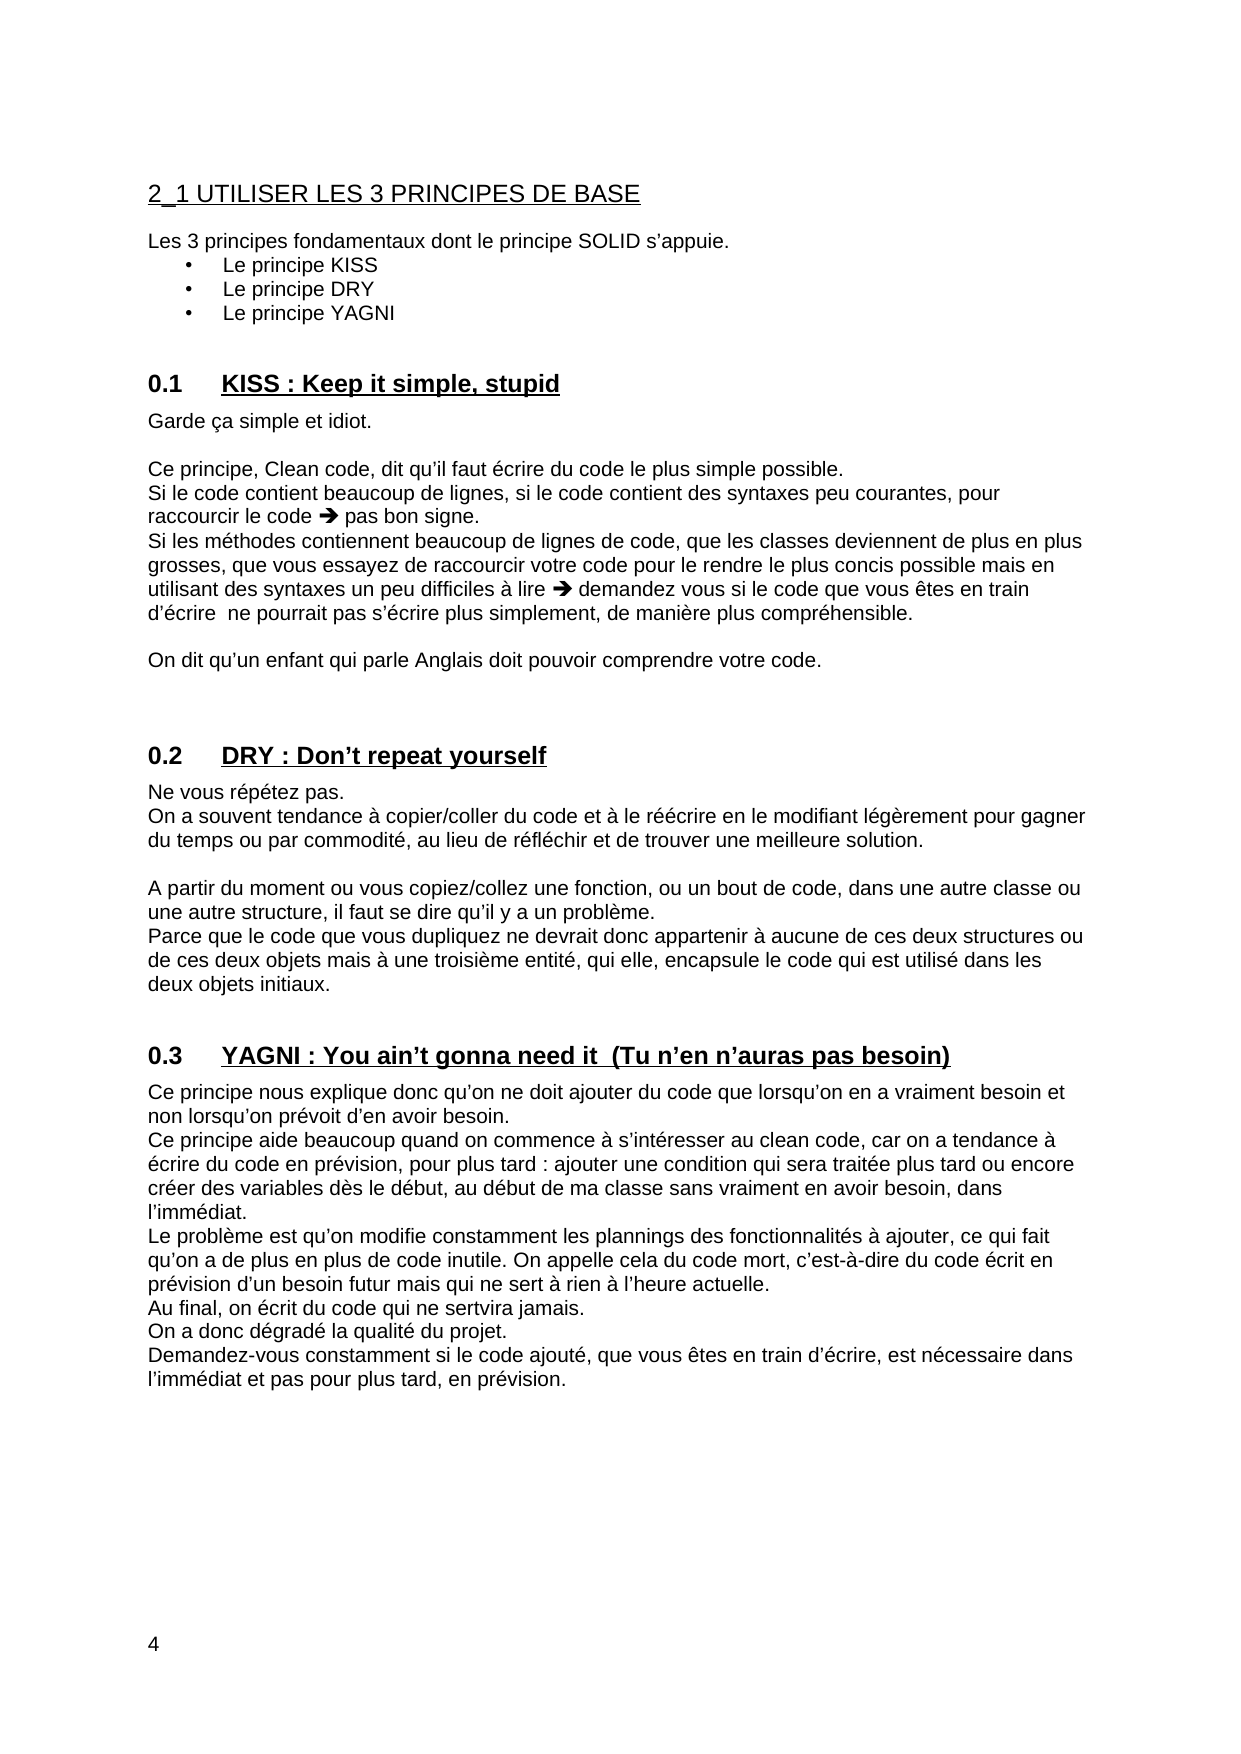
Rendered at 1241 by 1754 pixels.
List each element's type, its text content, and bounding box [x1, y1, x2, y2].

subtitle YAGNI : You ain’t gonna need it (Tu n’en n’auras pas besoin) [148, 1041, 1093, 1069]
text On a donc dégradé la qualité du projet. [148, 1319, 1093, 1343]
text Si les méthodes contiennent beaucoup de lignes de code, que les classes deviennent de plus en plus grosses, que vous essayez de raccourcir votre code pour le rendre le plus concis possible mais en utilisant des syntaxes un peu difficiles à lire  demandez vous si le code que vous êtes en train d’écrire ne pourrait pas s’écrire plus simplement, de manière plus compréhensible. [148, 528, 1093, 624]
list Le principe KISS [185, 252, 1093, 276]
subtitle DRY : Don’t repeat yourself [148, 741, 1093, 770]
text On a souvent tendance à copier/coller du code et à le réécrire en le modifiant légèrement pour gagner du temps ou par commodité, au lieu de réfléchir et de trouver une meilleure solution. [148, 804, 1093, 852]
text Le problème est qu’on modifie constamment les plannings des fonctionnalités à ajouter, ce qui fait qu’on a de plus en plus de code inutile. On appelle cela du code mort, c’est-à-dire du code écrit en prévision d’un besoin futur mais qui ne sert à rien à l’heure actuelle. [148, 1223, 1093, 1295]
text On dit qu’un enfant qui parle Anglais doit pouvoir comprendre votre code. [148, 648, 1093, 672]
text Ne vous répétez pas. [148, 780, 1093, 804]
text Les 3 principes fondamentaux dont le principe SOLID s’appuie. [148, 228, 1093, 252]
subtitle 2_1 Utiliser les 3 principes de base [148, 179, 1093, 208]
subtitle KISS : Keep it simple, stupid [148, 369, 1093, 398]
text Garde ça simple et idiot. [148, 408, 1093, 432]
list Le principe YAGNI [185, 301, 1093, 324]
text Au final, on écrit du code qui ne sertvira jamais. [148, 1295, 1093, 1319]
list Le principe DRY [185, 276, 1093, 301]
text Ce principe nous explique donc qu’on ne doit ajouter du code que lorsqu’on en a vraiment besoin et non lorsqu’on prévoit d’en avoir besoin. [148, 1080, 1093, 1128]
text Demandez-vous constamment si le code ajouté, que vous êtes en train d’écrire, est nécessaire dans l’immédiat et pas pour plus tard, en prévision. [148, 1343, 1093, 1391]
text Si le code contient beaucoup de lignes, si le code contient des syntaxes peu courantes, pour raccourcir le code  pas bon signe. [148, 480, 1093, 528]
text Ce principe, Clean code, dit qu’il faut écrire du code le plus simple possible. [148, 456, 1093, 480]
text Ce principe aide beaucoup quand on commence à s’intéresser au clean code, car on a tendance à écrire du code en prévision, pour plus tard : ajouter une condition qui sera traitée plus tard ou encore créer des variables dès le début, au début de ma classe sans vraiment en avoir besoin, dans l’immédiat. [148, 1128, 1093, 1223]
text Parce que le code que vous dupliquez ne devrait donc appartenir à aucune de ces deux structures ou de ces deux objets mais à une troisième entité, qui elle, encapsule le code qui est utilisé dans les deux objets initiaux. [148, 924, 1093, 996]
text A partir du moment ou vous copiez/collez une fonction, ou un bout de code, dans une autre classe ou une autre structure, il faut se dire qu’il y a un problème. [148, 876, 1093, 924]
